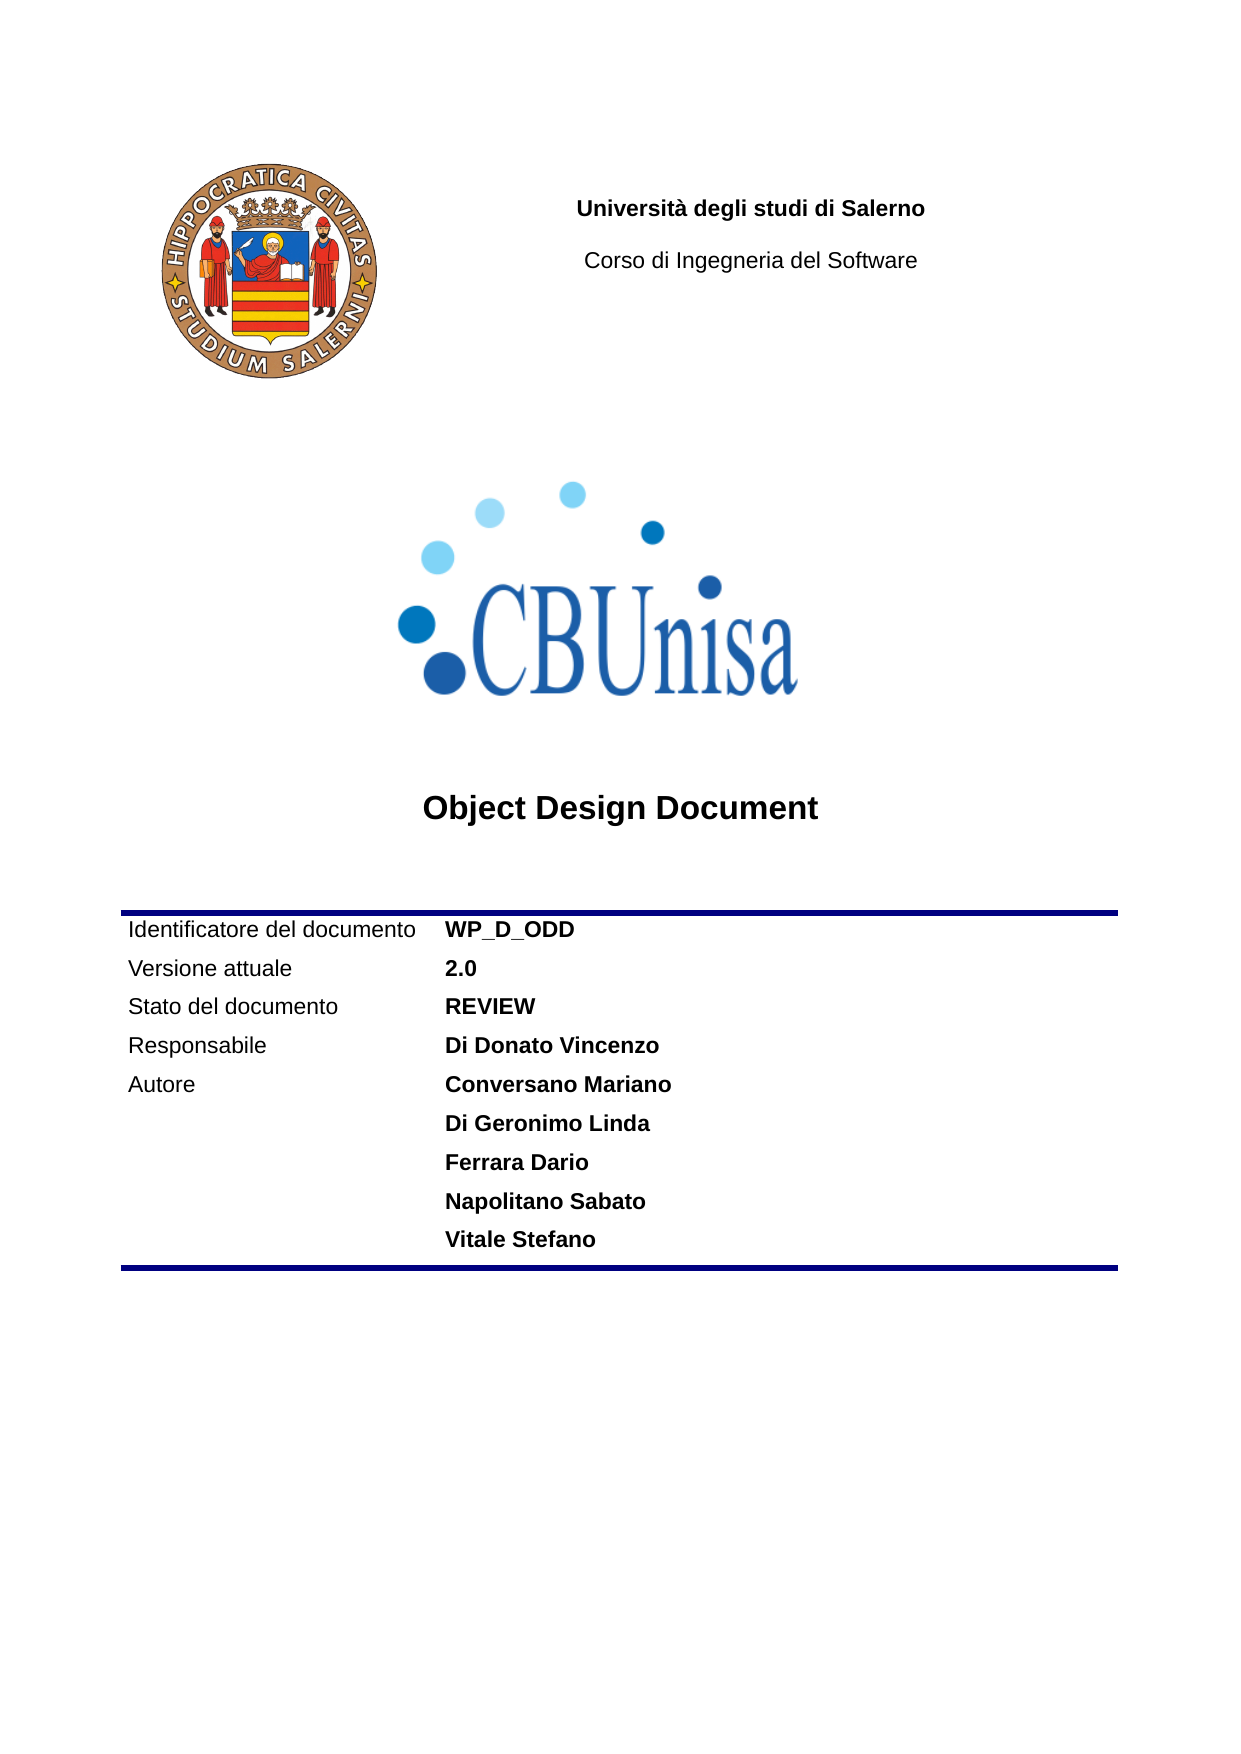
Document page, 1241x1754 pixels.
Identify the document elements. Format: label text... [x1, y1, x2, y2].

subtitle Object Design Document [118, 480, 1123, 827]
table_header WP_D_ODD [438, 916, 1118, 954]
picture [160, 160, 379, 381]
text [118, 247, 160, 273]
table_cell Versione attuale [121, 955, 438, 993]
table_cell Responsabile Autore [121, 1032, 438, 1265]
table_cell REVIEW [438, 993, 1118, 1032]
subtitle Università degli studi di Salerno [379, 195, 1123, 221]
subtitle [118, 195, 160, 221]
table_header Identificatore del documento [121, 916, 438, 954]
table_cell 2.0 [438, 955, 1118, 993]
picture [338, 455, 902, 770]
table_cell Di Donato Vincenzo Conversano Mariano Di Geronimo Linda Ferrara Dario Napolitano Sabato Vitale Stefano [438, 1032, 1118, 1265]
text Corso di Ingegneria del Software [379, 247, 1123, 273]
table_cell Stato del documento [121, 993, 438, 1032]
